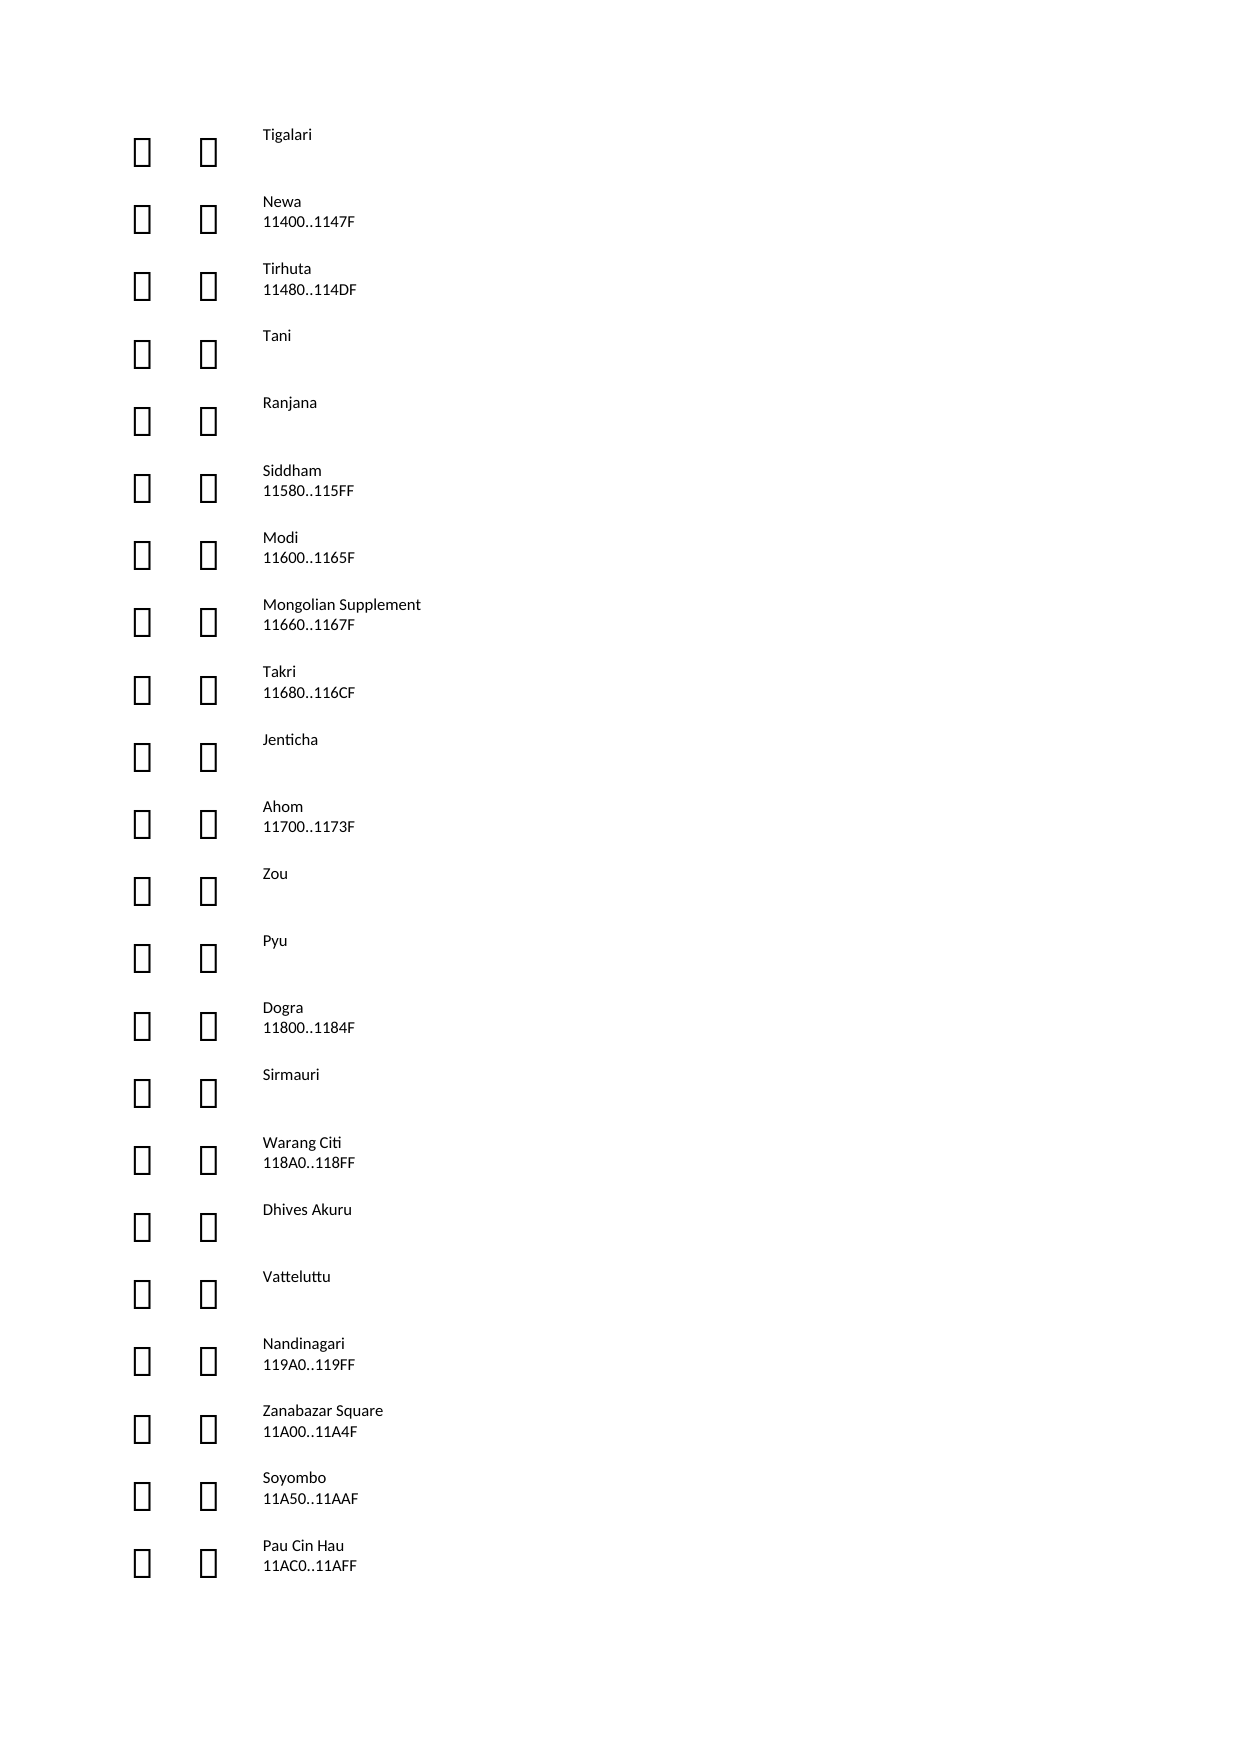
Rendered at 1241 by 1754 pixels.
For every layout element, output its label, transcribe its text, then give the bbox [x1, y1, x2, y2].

table_cell 󷋷 [118, 790, 184, 857]
table_cell 󷋲 [118, 454, 184, 521]
table_cell 󷋽 [118, 1126, 184, 1193]
table_cell Sirmauri [251, 1059, 643, 1126]
table_cell 󷋴 [118, 589, 184, 656]
table_cell Tirhuta 11480..114DF [251, 253, 643, 320]
table_cell 󷖺 [185, 1059, 251, 1126]
table_cell 󷋰 [118, 320, 184, 387]
table_cell 󷓰 [185, 320, 251, 387]
table_cell 󷌂 [118, 1395, 184, 1462]
table_cell 󷋵 [118, 656, 184, 723]
table_cell 󷖵 [185, 118, 251, 185]
table_cell 󷔂 [185, 1395, 251, 1462]
table_cell Ranjana [251, 387, 643, 454]
table_cell 󷋯 [118, 253, 184, 320]
table_cell 󷌃 [118, 1462, 184, 1529]
table_cell Dogra 11800..1184F [251, 992, 643, 1059]
table_cell Zou [251, 857, 643, 924]
table_cell Siddham 11580..115FF [251, 454, 643, 521]
table_cell Tigalari [251, 118, 643, 185]
table_cell 󷓮 [185, 185, 251, 252]
table_cell 󷎺 [118, 1059, 184, 1126]
table_cell 󷓵 [185, 656, 251, 723]
table_cell 󷌅 [118, 1193, 184, 1260]
table_cell Tani [251, 320, 643, 387]
table_cell 󷋶 [118, 723, 184, 790]
table_cell 󷔄 [185, 1529, 251, 1596]
table_cell 󷎨 [118, 1260, 184, 1327]
table_cell 󷖧 [185, 992, 251, 1059]
table_cell Pau Cin Hau 11AC0..11AFF [251, 1529, 643, 1596]
table_cell Newa 11400..1147F [251, 185, 643, 252]
table_cell 󷎧 [118, 992, 184, 1059]
table_cell Vatteluttu [251, 1260, 643, 1327]
table_cell Soyombo 11A50..11AAF [251, 1462, 643, 1529]
table_cell 󷓱 [185, 387, 251, 454]
table_cell Nandinagari 119A0..119FF [251, 1328, 643, 1395]
table_cell 󷓽 [185, 1126, 251, 1193]
table_cell 󷓷 [185, 790, 251, 857]
table_cell 󷔃 [185, 1462, 251, 1529]
table_cell 󷓳 [185, 521, 251, 588]
table_cell Modi 11600..1165F [251, 521, 643, 588]
table_cell Pyu [251, 924, 643, 992]
table_cell 󷓶 [185, 723, 251, 790]
table_cell 󷓯 [185, 253, 251, 320]
table_cell 󷋱 [118, 387, 184, 454]
table_cell 󷔇 [185, 1328, 251, 1395]
table_cell 󷋮 [118, 185, 184, 252]
table_cell 󷖨 [185, 1260, 251, 1327]
table_cell Jenticha [251, 723, 643, 790]
table_cell Dhives Akuru [251, 1193, 643, 1260]
table_cell 󷌄 [118, 1529, 184, 1596]
table_cell 󷌇 [118, 1328, 184, 1395]
table_cell Takri 11680..116CF [251, 656, 643, 723]
table_cell 󷋸 [118, 857, 184, 924]
table_cell Mongolian Supplement 11660..1167F [251, 589, 643, 656]
table_cell 󷔅 [185, 1193, 251, 1260]
table_cell 󷋳 [118, 521, 184, 588]
table_cell 󷋹 [118, 924, 184, 992]
table_cell 󷓸 [185, 857, 251, 924]
table_cell 󷓹 [185, 924, 251, 992]
table_cell 󷓴 [185, 589, 251, 656]
table_cell Zanabazar Square 11A00..11A4F [251, 1395, 643, 1462]
table_cell Ahom 11700..1173F [251, 790, 643, 857]
table_cell 󷓲 [185, 454, 251, 521]
table_cell Warang Citi 118A0..118FF [251, 1126, 643, 1193]
table_cell 󷎵 [118, 118, 184, 185]
